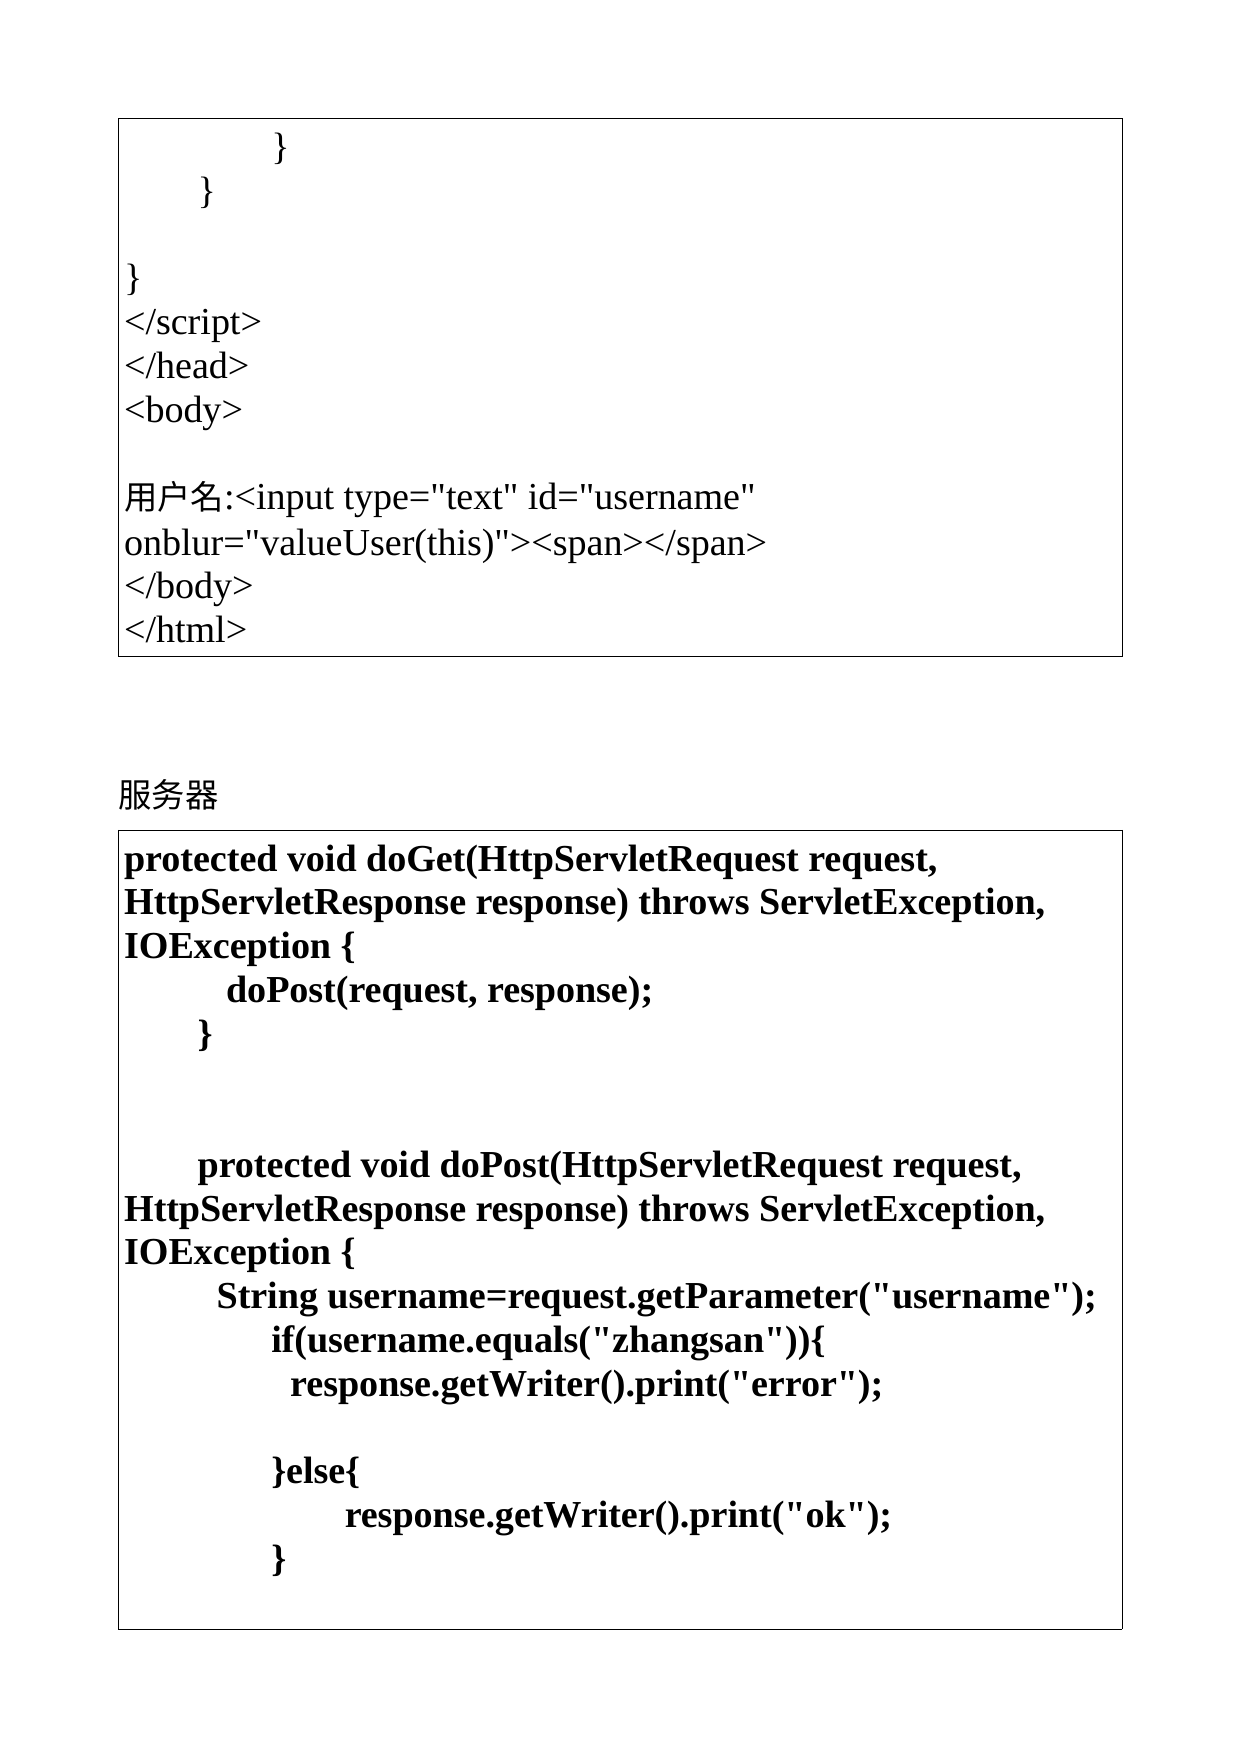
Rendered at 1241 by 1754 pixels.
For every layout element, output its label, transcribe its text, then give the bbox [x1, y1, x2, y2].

table_header } } } </script> </head> <body> 用户名:<input type="text" id="username" onblur="valueUser(this)"><span></span> </body> </html> [119, 119, 1122, 656]
text 服务器 [118, 769, 1122, 817]
table_header protected void doGet(HttpServletRequest request, HttpServletResponse response) throws ServletException, IOException { doPost(request, response); } protected void doPost(HttpServletRequest request, HttpServletResponse response) throws ServletException, IOException { String username=request.getParameter("username"); if(username.equals("zhangsan")){ response.getWriter().print("error"); }else{ response.getWriter().print("ok"); } [119, 831, 1122, 1629]
